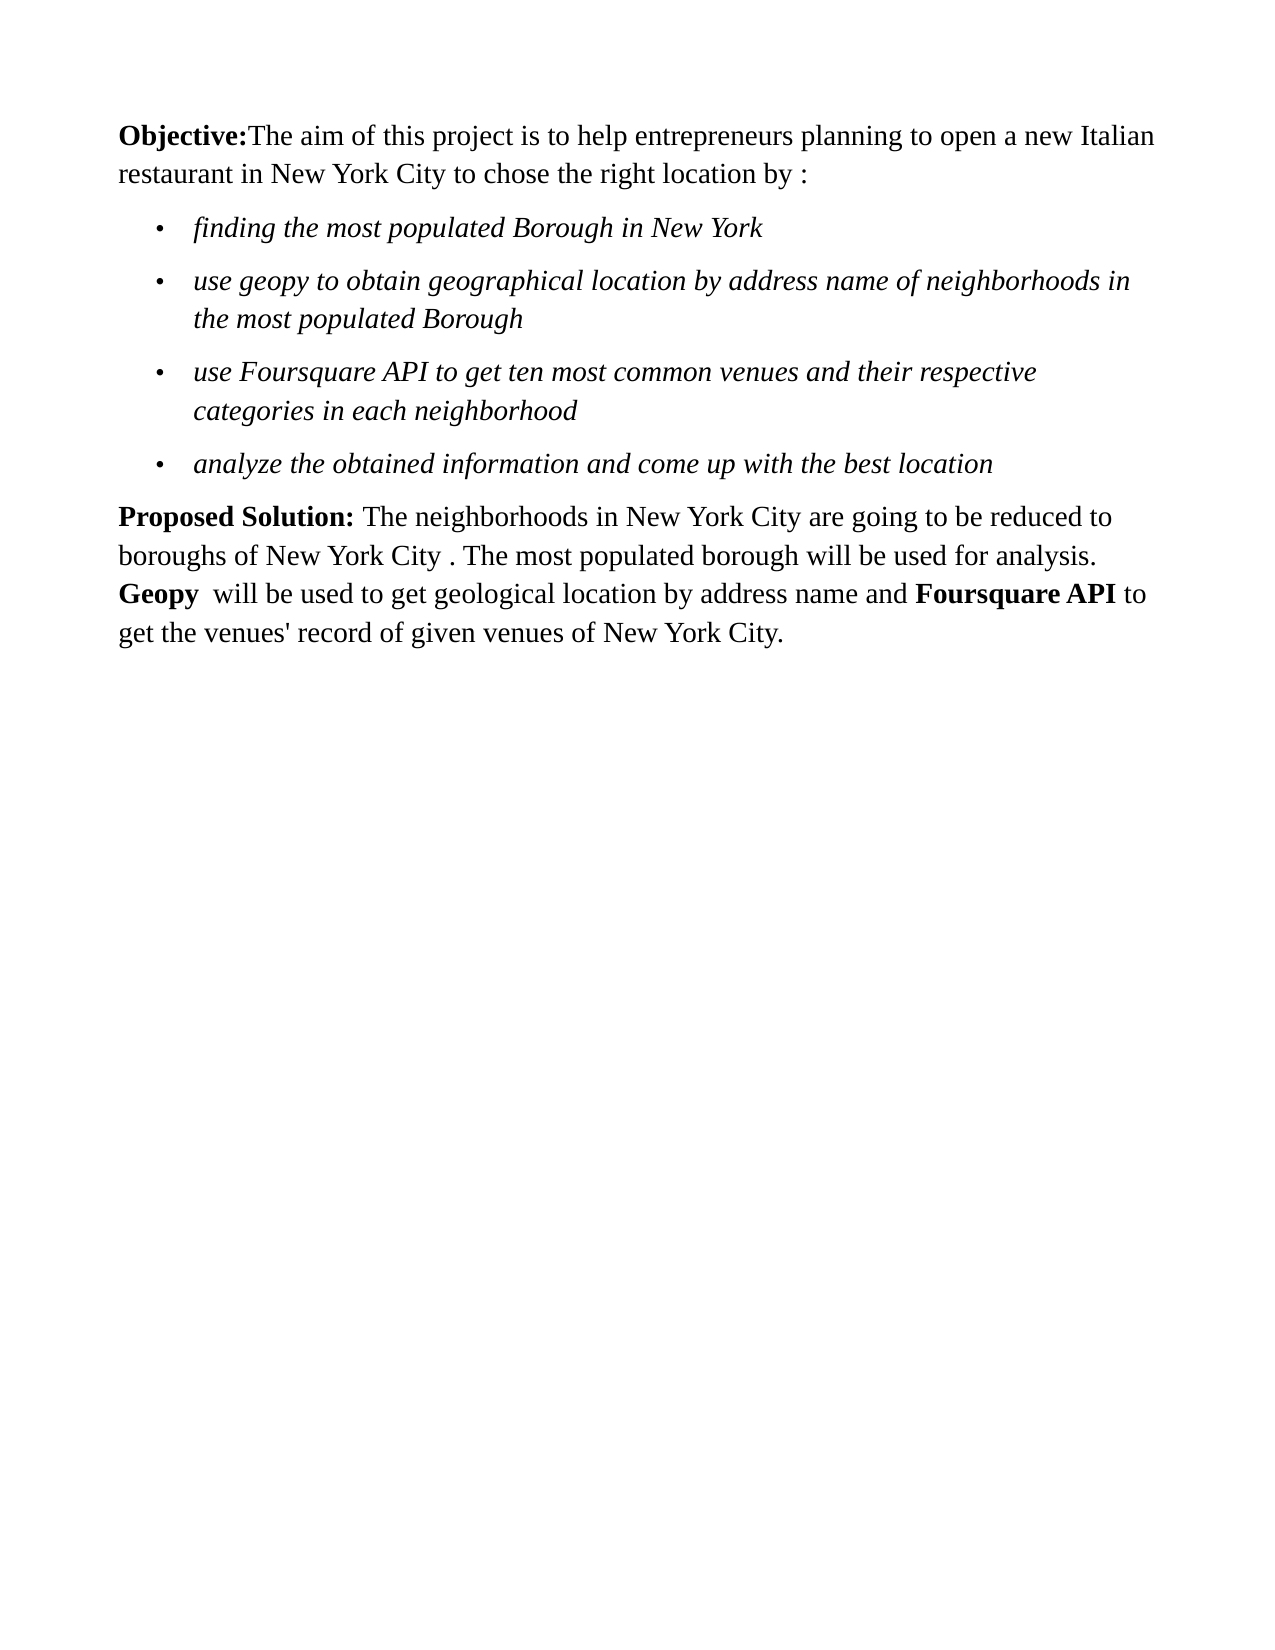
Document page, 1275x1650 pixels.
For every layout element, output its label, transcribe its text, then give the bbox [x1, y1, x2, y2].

list use geopy to obtain geographical location by address name of neighborhoods in the most populated Borough [156, 263, 1157, 335]
list use Foursquare API to get ten most common venues and their respective categories in each neighborhood [156, 354, 1157, 427]
list analyze the obtained information and come up with the best location [156, 446, 1157, 480]
text Proposed Solution: The neighborhoods in New York City are going to be reduced to boroughs of New York City . The most populated borough will be used for analysis. Geopy will be used to get geological location by address name and Foursquare API to get the venues' record of given venues of New York City. [118, 499, 1157, 648]
list finding the most populated Borough in New York [156, 210, 1157, 243]
text Objective:The aim of this project is to help entrepreneurs planning to open a new Italian restaurant in New York City to chose the right location by : [118, 118, 1157, 190]
